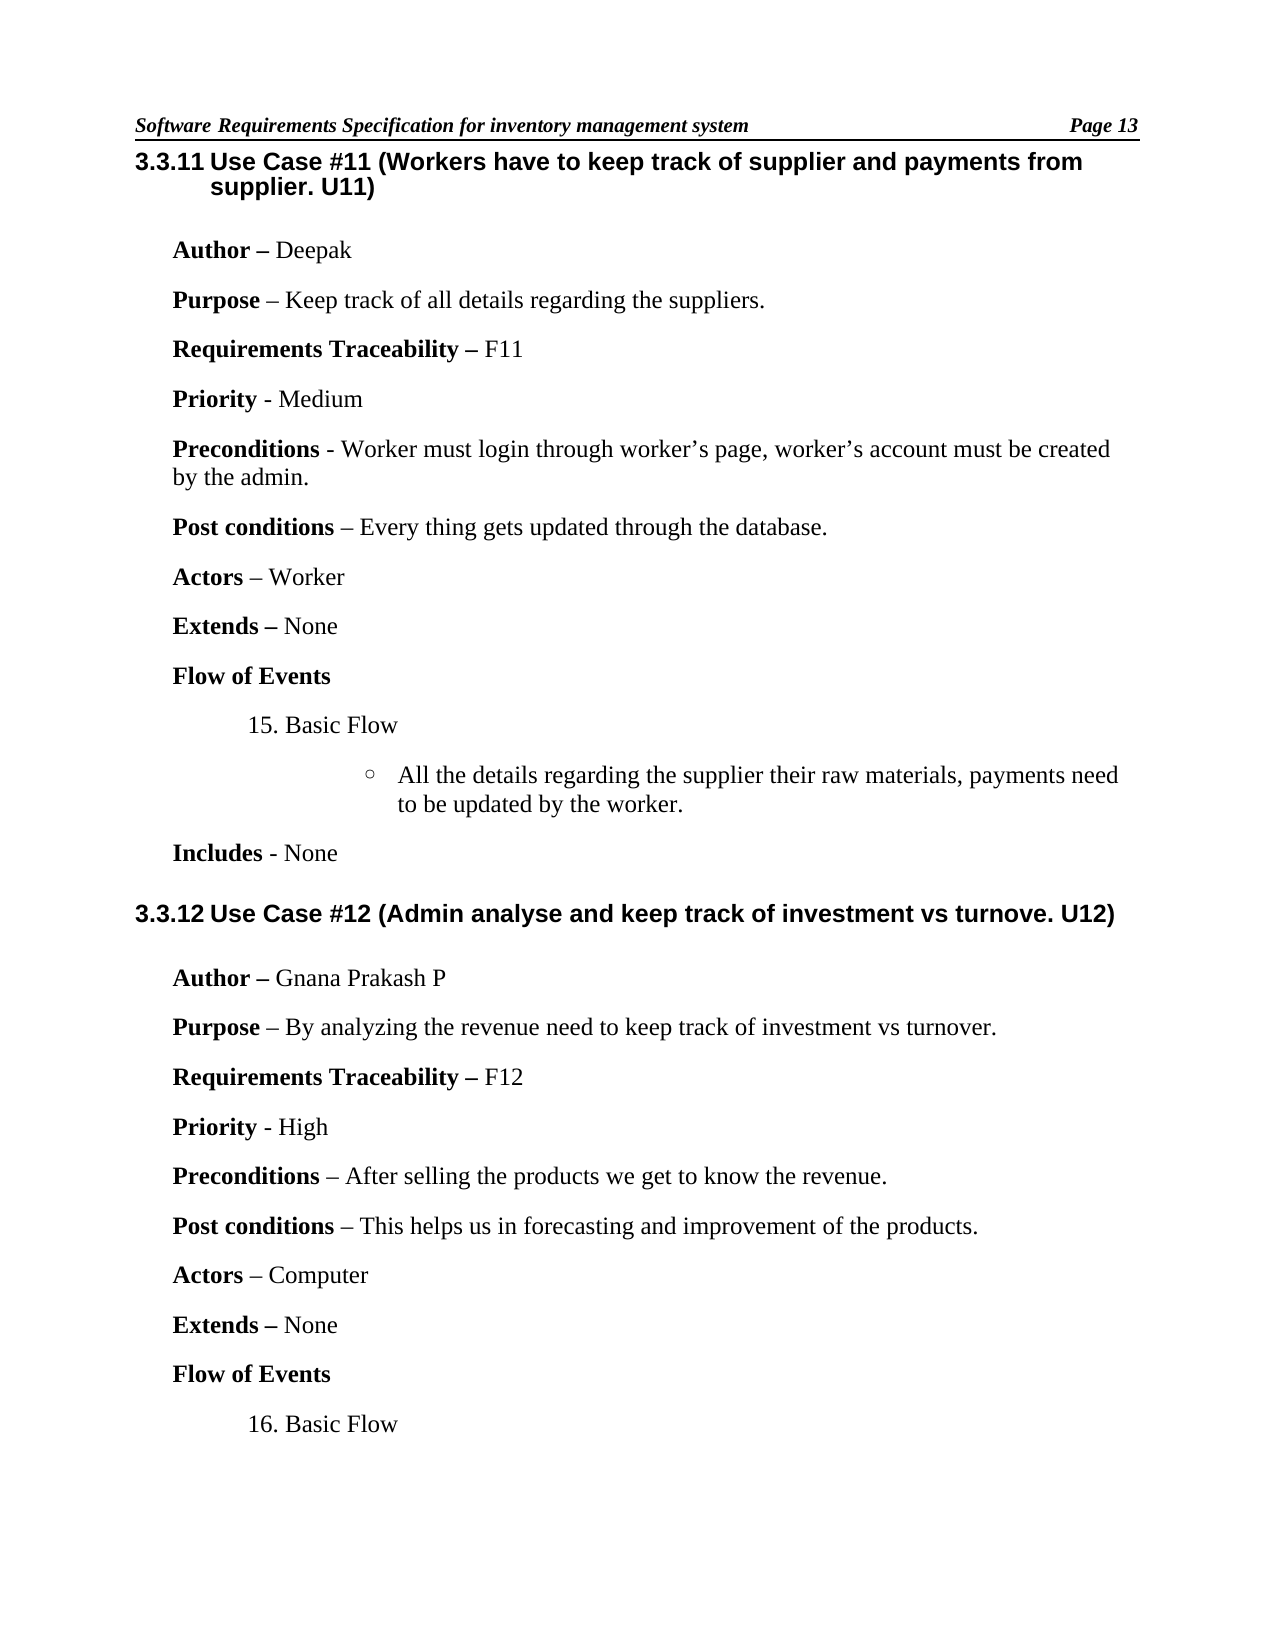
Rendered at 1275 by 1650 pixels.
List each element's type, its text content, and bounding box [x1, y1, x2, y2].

text Post conditions – Every thing gets updated through the database. [172, 512, 1140, 541]
text Purpose – Keep track of all details regarding the suppliers. [172, 285, 1140, 314]
text Requirements Traceability – F12 [172, 1062, 1140, 1091]
subtitle Use Case #11 (Workers have to keep track of supplier and payments from supplier. U11) [135, 150, 1140, 200]
text Preconditions - Worker must login through worker’s page, worker’s account must be created by the admin. [172, 434, 1140, 491]
text Actors – Worker [172, 562, 1140, 590]
text Post conditions – This helps us in forecasting and improvement of the products. [172, 1211, 1140, 1239]
text Purpose – By analyzing the revenue need to keep track of investment vs turnover. [172, 1012, 1140, 1041]
text Extends – None [172, 1310, 1140, 1339]
subtitle Use Case #12 (Admin analyse and keep track of investment vs turnove. U12) [135, 902, 1140, 927]
text Includes - None [172, 838, 1140, 867]
list All the details regarding the supplier their raw materials, payments need to be updated by the worker. [360, 760, 1140, 817]
text Flow of Events [172, 1359, 1140, 1388]
text Author – Gnana Prakash P [172, 963, 1140, 992]
text Preconditions – After selling the products we get to know the revenue. [172, 1161, 1140, 1190]
text Actors – Computer [172, 1260, 1140, 1289]
text Requirements Traceability – F11 [172, 334, 1140, 363]
text Flow of Events [172, 661, 1140, 689]
text Extends – None [172, 611, 1140, 640]
list Basic Flow [247, 710, 1140, 739]
list Basic Flow [247, 1409, 1140, 1438]
text Priority - Medium [172, 384, 1140, 413]
text Author – Deepak [172, 235, 1140, 264]
text Priority - High [172, 1112, 1140, 1140]
